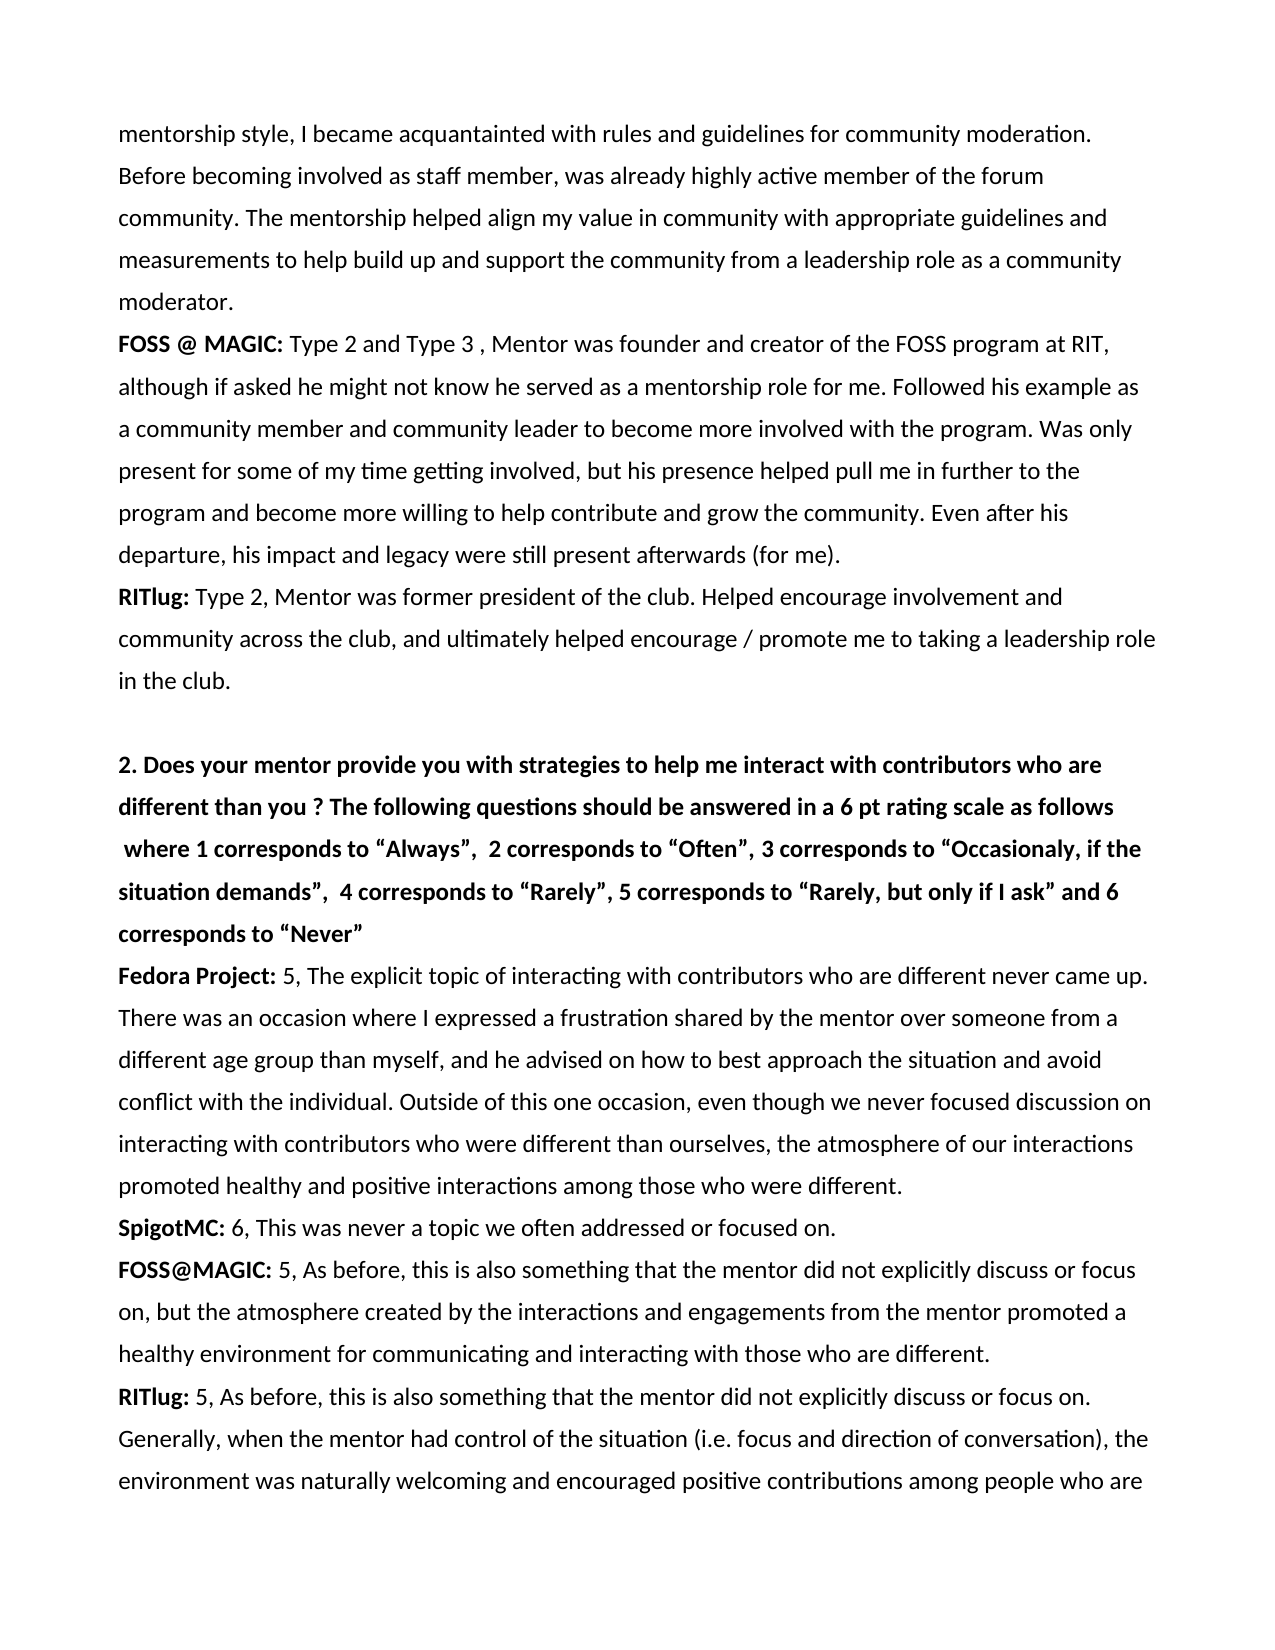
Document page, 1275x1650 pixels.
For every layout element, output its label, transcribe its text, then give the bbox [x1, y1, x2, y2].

text RITlug: 5, As before, this is also something that the mentor did not explicitly discuss or focus on. Generally, when the mentor had control of the situation (i.e. focus and direction of conversation), the environment was naturally welcoming and encouraged positive contributions among people who are [118, 1381, 1157, 1495]
text Fedora Project: 5, The explicit topic of interacting with contributors who are different never came up. There was an occasion where I expressed a frustration shared by the mentor over someone from a different age group than myself, and he advised on how to best approach the situation and avoid conflict with the individual. Outside of this one occasion, even though we never focused discussion on interacting with contributors who were different than ourselves, the atmosphere of our interactions promoted healthy and positive interactions among those who were different. [118, 960, 1157, 1201]
text RITlug: Type 2, Mentor was former president of the club. Helped encourage involvement and community across the club, and ultimately helped encourage / promote me to taking a leadership role in the club. [118, 581, 1157, 696]
text FOSS@MAGIC: 5, As before, this is also something that the mentor did not explicitly discuss or focus on, but the atmosphere created by the interactions and engagements from the mentor promoted a healthy environment for communicating and interacting with those who are different. [118, 1254, 1157, 1369]
text mentorship style, I became acquantainted with rules and guidelines for community moderation. Before becoming involved as staff member, was already highly active member of the forum community. The mentorship helped align my value in community with appropriate guidelines and measurements to help build up and support the community from a leadership role as a community moderator. [118, 118, 1157, 317]
text SpigotMC: 6, This was never a topic we often addressed or focused on. [118, 1212, 1157, 1243]
text FOSS @ MAGIC: Type 2 and Type 3 , Mentor was founder and creator of the FOSS program at RIT, although if asked he might not know he served as a mentorship role for me. Followed his example as a community member and community leader to become more involved with the program. Was only present for some of my time getting involved, but his presence helped pull me in further to the program and become more willing to help contribute and grow the community. Even after his departure, his impact and legacy were still present afterwards (for me). [118, 328, 1157, 569]
text where 1 corresponds to “Always”, 2 corresponds to “Often”, 3 corresponds to “Occasionaly, if the situation demands”, 4 corresponds to “Rarely”, 5 corresponds to “Rarely, but only if I ask” and 6 corresponds to “Never” [118, 833, 1157, 948]
text 2. Does your mentor provide you with strategies to help me interact with contributors who are different than you ? The following questions should be answered in a 6 pt rating scale as follows [118, 749, 1157, 822]
